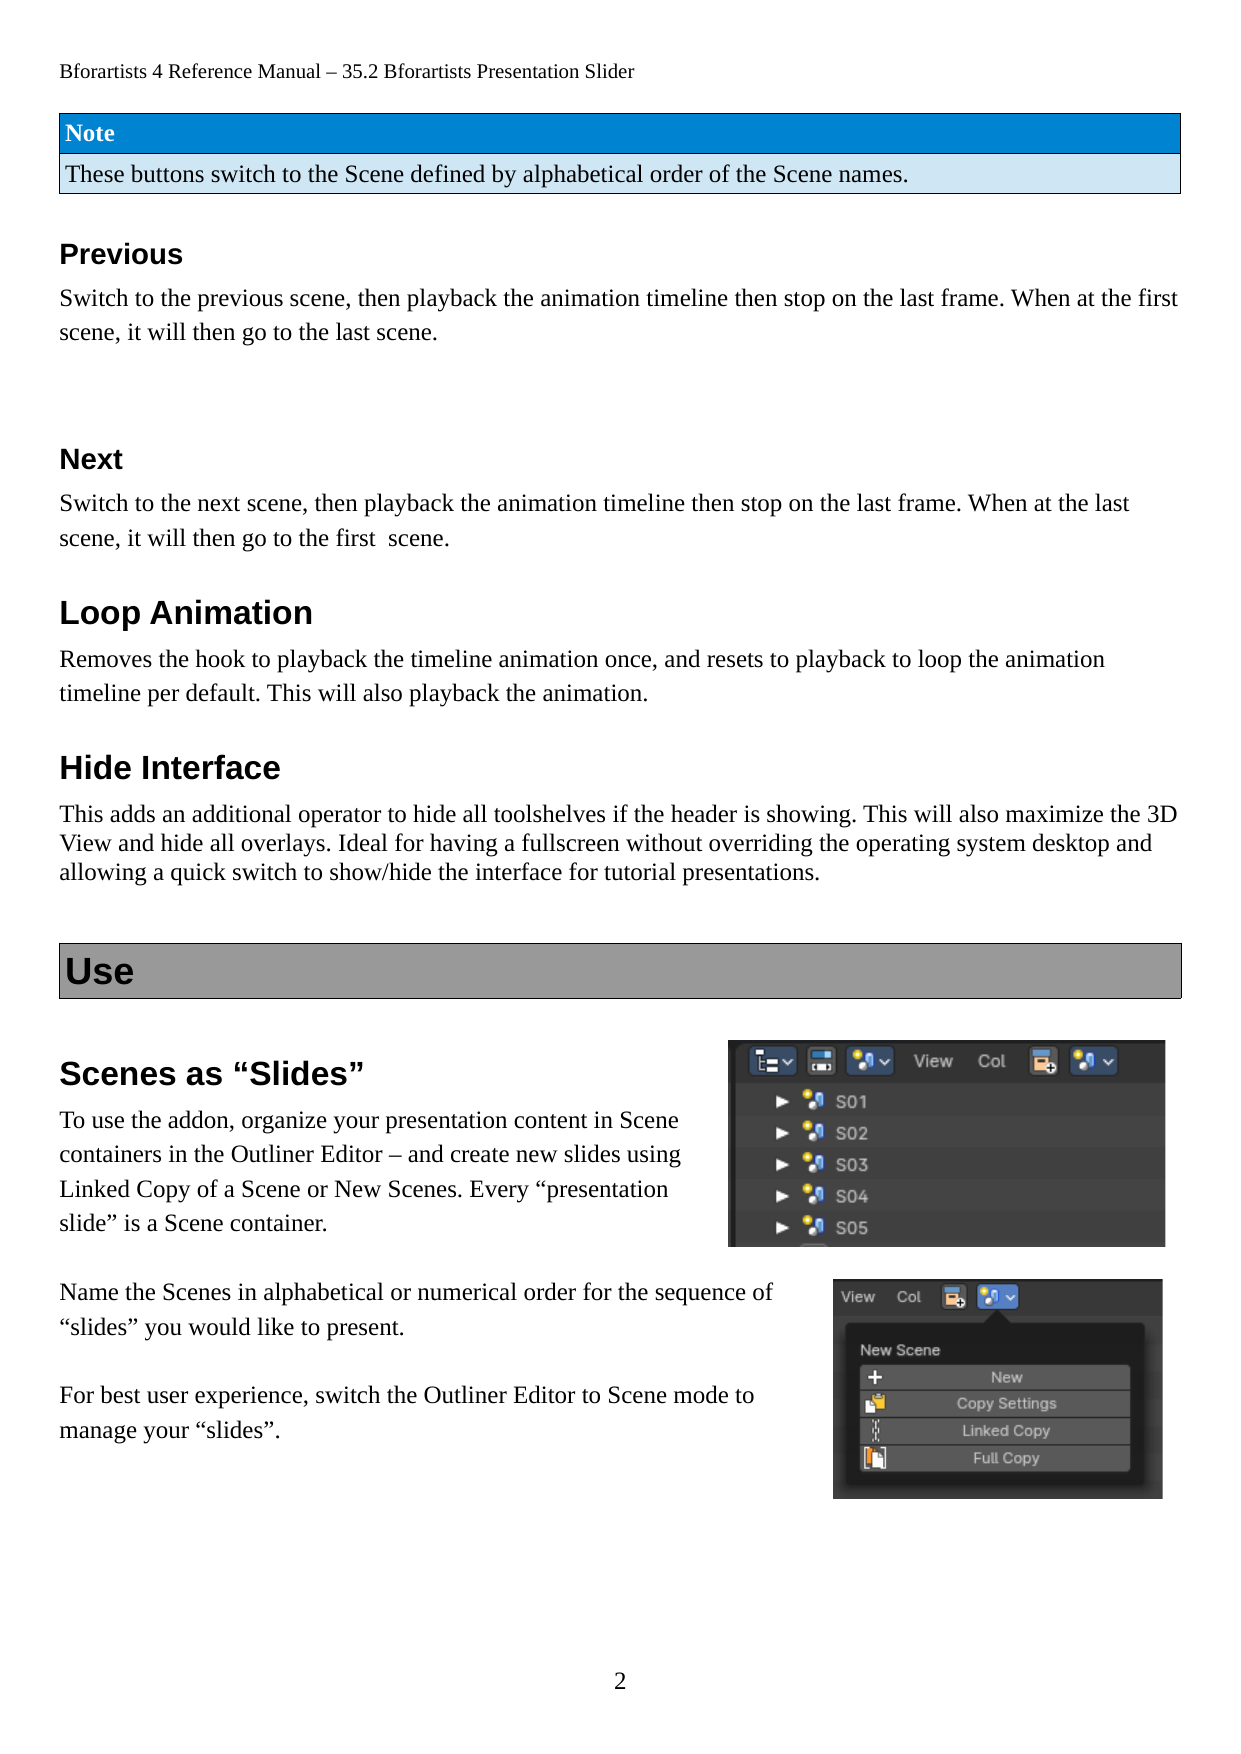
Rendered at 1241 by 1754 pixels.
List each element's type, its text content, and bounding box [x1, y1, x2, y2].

table_header Note [60, 114, 1180, 153]
text Name the Scenes in alphabetical or numerical order for the sequence of “slides” you would like to present. [59, 1277, 1181, 1340]
text Switch to the previous scene, then playback the animation timeline then stop on the last frame. When at the first scene, it will then go to the last scene. [59, 283, 1181, 346]
table_header Use [60, 944, 1181, 998]
subtitle Hide Interface [59, 748, 1181, 787]
text Removes the hook to playback the timeline animation once, and resets to playback to loop the animation timeline per default. This will also playback the animation. [59, 644, 1181, 707]
subtitle Next [59, 442, 1181, 476]
subtitle [1166, 1053, 1181, 1092]
subtitle Scenes as “Slides” [59, 1053, 728, 1092]
picture [833, 1279, 1163, 1499]
text This adds an additional operator to hide all toolshelves if the header is showing. This will also maximize the 3D View and hide all overlays. Ideal for having a fullscreen without overriding the operating system desktop and allowing a quick switch to show/hide the interface for tutorial presentations. [59, 799, 1181, 885]
text Switch to the next scene, then playback the animation timeline then stop on the last frame. When at the last scene, it will then go to the first scene. [59, 488, 1181, 551]
subtitle Previous [59, 237, 1181, 270]
picture [728, 1040, 1166, 1247]
text To use the addon, organize your presentation content in Scene containers in the Outliner Editor – and create new slides using Linked Copy of a Scene or New Scenes. Every “presentation slide” is a Scene container. [59, 1105, 728, 1237]
subtitle Loop Animation [59, 592, 1181, 631]
table_cell These buttons switch to the Scene defined by alphabetical order of the Scene names. [60, 154, 1180, 193]
text For best user experience, switch the Outliner Editor to Scene mode to manage your “slides”. [59, 1381, 833, 1444]
